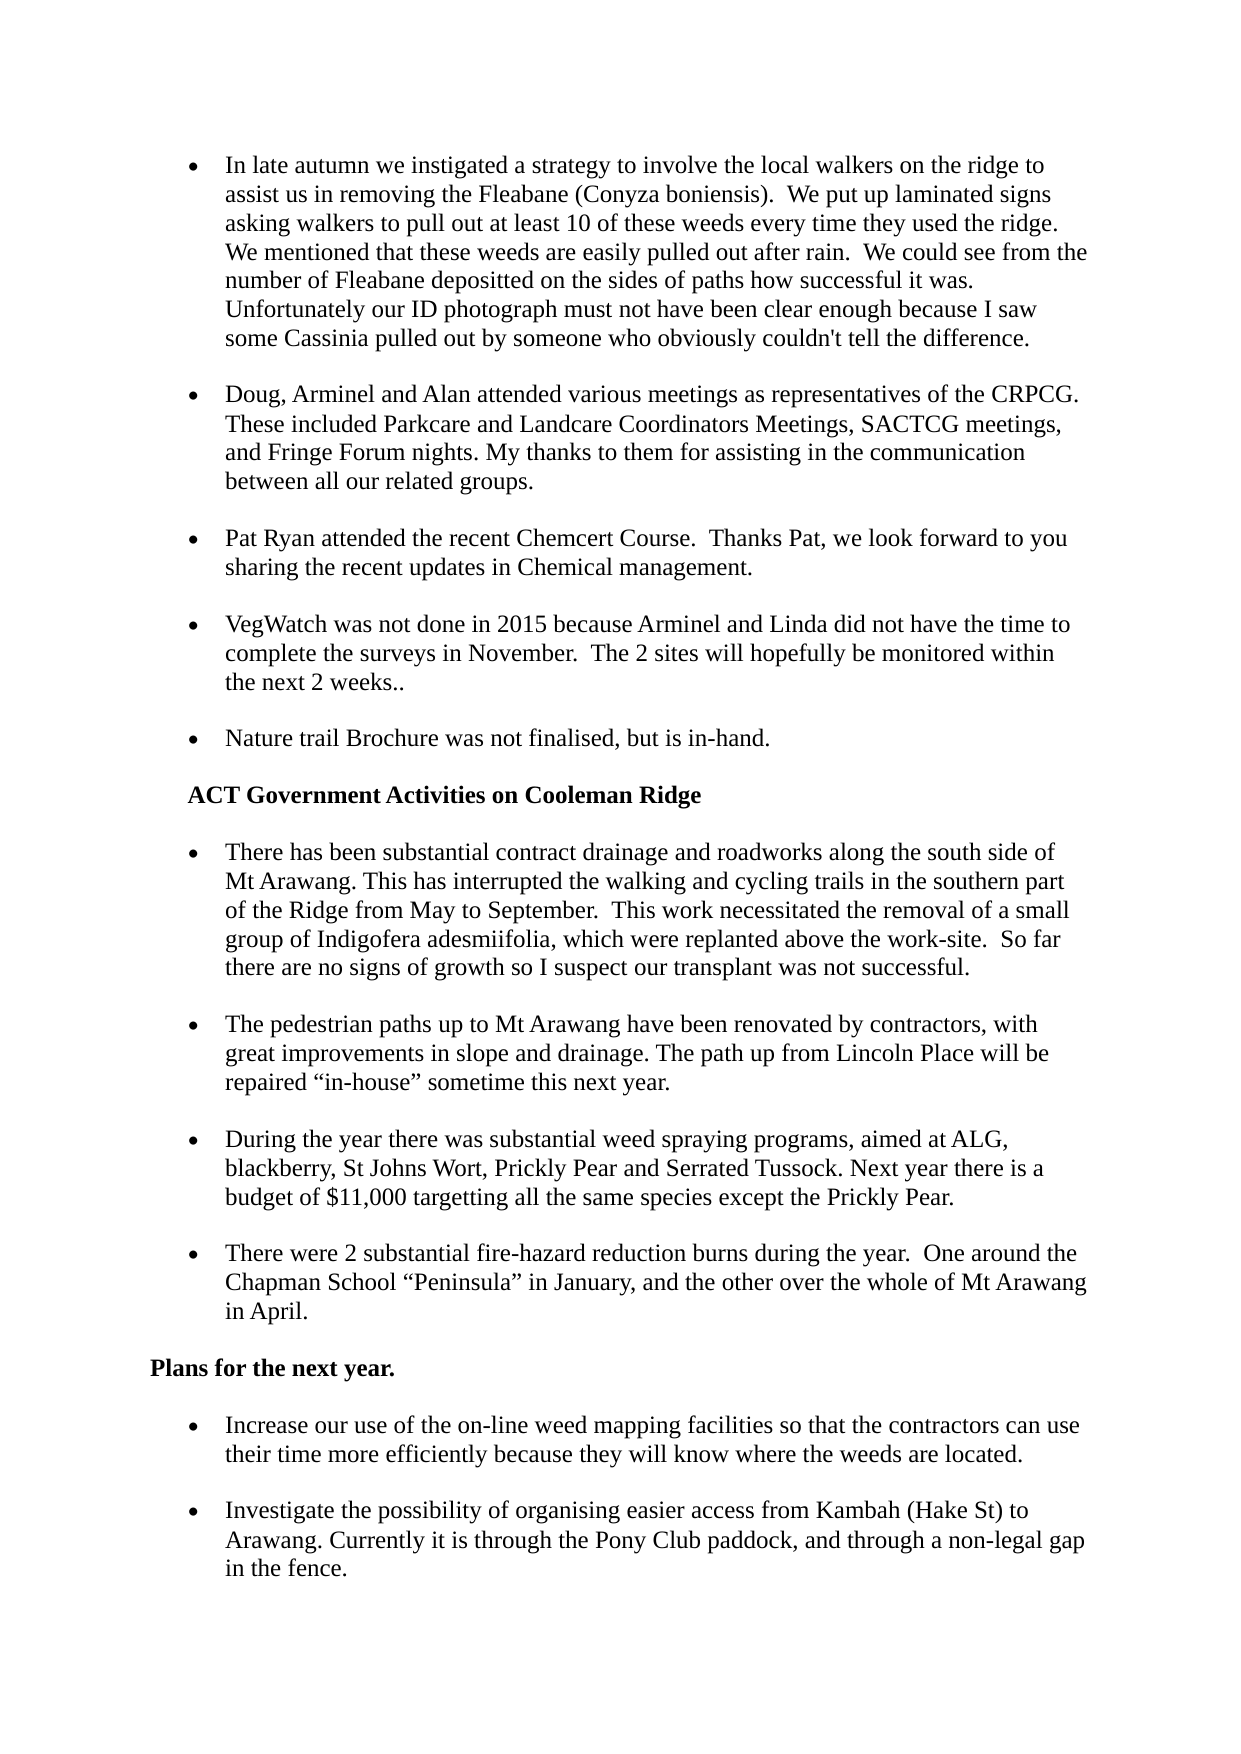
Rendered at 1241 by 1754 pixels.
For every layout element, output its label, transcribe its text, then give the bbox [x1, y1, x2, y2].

text ACT Government Activities on Cooleman Ridge [187, 780, 1090, 809]
list Nature trail Brochure was not finalised, but is in-hand. [187, 723, 1090, 752]
list Pat Ryan attended the recent Chemcert Course. Thanks Pat, we look forward to you sharing the recent updates in Chemical management. [187, 523, 1090, 581]
list The pedestrian paths up to Mt Arawang have been renovated by contractors, with great improvements in slope and drainage. The path up from Lincoln Place will be repaired “in-house” sometime this next year. [187, 1009, 1090, 1096]
list Investigate the possibility of organising easier access from Kambah (Hake St) to Arawang. Currently it is through the Pony Club paddock, and through a non-legal gap in the fence. [187, 1496, 1090, 1582]
list Increase our use of the on-line weed mapping facilities so that the contractors can use their time more efficiently because they will know where the weeds are located. [187, 1410, 1090, 1468]
list VegWatch was not done in 2015 because Arminel and Linda did not have the time to complete the surveys in November. The 2 sites will hopefully be monitored within the next 2 weeks.. [187, 609, 1090, 695]
text Plans for the next year. [150, 1353, 1090, 1382]
list During the year there was substantial weed spraying programs, aimed at ALG, blackberry, St Johns Wort, Prickly Pear and Serrated Tussock. Next year there is a budget of $11,000 targetting all the same species except the Prickly Pear. [187, 1124, 1090, 1210]
list In late autumn we instigated a strategy to involve the local walkers on the ridge to assist us in removing the Fleabane (Conyza boniensis). We put up laminated signs asking walkers to pull out at least 10 of these weeds every time they used the ridge. We mentioned that these weeds are easily pulled out after rain. We could see from the number of Fleabane depositted on the sides of paths how successful it was. Unfortunately our ID photograph must not have been clear enough because I saw some Cassinia pulled out by someone who obviously couldn't tell the difference. [187, 150, 1090, 352]
list Doug, Arminel and Alan attended various meetings as representatives of the CRPCG. These included Parkcare and Landcare Coordinators Meetings, SACTCG meetings, and Fringe Forum nights. My thanks to them for assisting in the communication between all our related groups. [187, 379, 1090, 495]
list There were 2 substantial fire-hazard reduction burns during the year. One around the Chapman School “Peninsula” in January, and the other over the whole of Mt Arawang in April. [187, 1238, 1090, 1325]
list There has been substantial contract drainage and roadworks along the south side of Mt Arawang. This has interrupted the walking and cycling trails in the southern part of the Ridge from May to September. This work necessitated the removal of a small group of Indigofera adesmiifolia, which were replanted above the work-site. So far there are no signs of growth so I suspect our transplant was not successful. [187, 837, 1090, 981]
